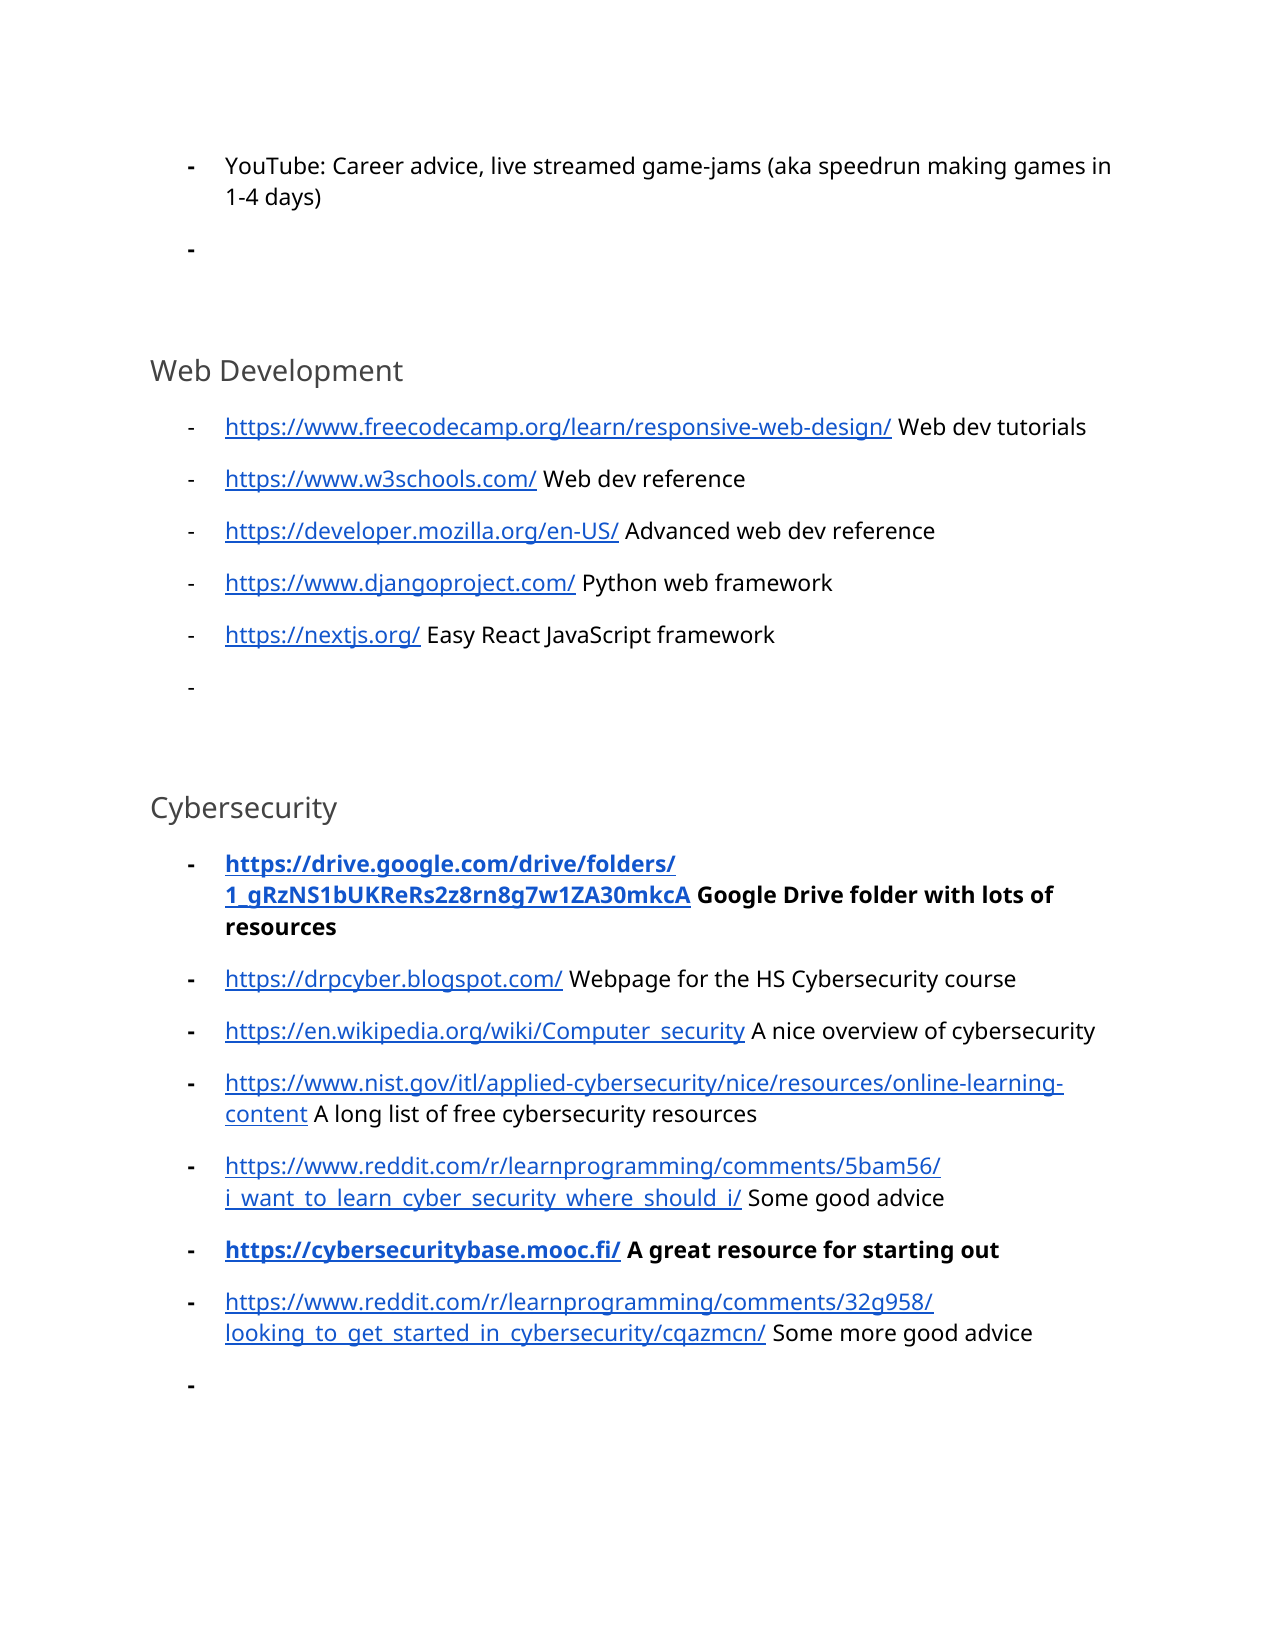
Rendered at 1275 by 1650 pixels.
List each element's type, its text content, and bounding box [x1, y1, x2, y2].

list https://www.freecodecamp.org/learn/responsive-web-design/ Web dev tutorials [187, 411, 1125, 442]
list https://www.reddit.com/r/learnprogramming/comments/5bam56/i_want_to_learn_cyber_security_where_should_i/ Some good advice [187, 1150, 1125, 1213]
subtitle Web Development [150, 350, 1125, 390]
list https://www.nist.gov/itl/applied-cybersecurity/nice/resources/online-learning-content A long list of free cybersecurity resources [187, 1067, 1125, 1129]
list https://cybersecuritybase.mooc.fi/ A great resource for starting out [187, 1233, 1125, 1265]
list https://en.wikipedia.org/wiki/Computer_security A nice overview of cybersecurity [187, 1015, 1125, 1046]
list https://www.reddit.com/r/learnprogramming/comments/32g958/looking_to_get_started_in_cybersecurity/cqazmcn/ Some more good advice [187, 1286, 1125, 1348]
list YouTube: Career advice, live streamed game-jams (aka speedrun making games in 1-4 days) [187, 150, 1125, 212]
list https://drpcyber.blogspot.com/ Webpage for the HS Cybersecurity course [187, 963, 1125, 994]
list https://developer.mozilla.org/en-US/ Advanced web dev reference [187, 515, 1125, 546]
list https://www.djangoproject.com/ Python web framework [187, 567, 1125, 598]
list https://nextjs.org/ Easy React JavaScript framework [187, 619, 1125, 650]
subtitle Cybersecurity [150, 788, 1125, 827]
list https://drive.google.com/drive/folders/1_gRzNS1bUKReRs2z8rn8g7w1ZA30mkcA Google Drive folder with lots of resources [187, 848, 1125, 942]
list https://www.w3schools.com/ Web dev reference [187, 463, 1125, 494]
